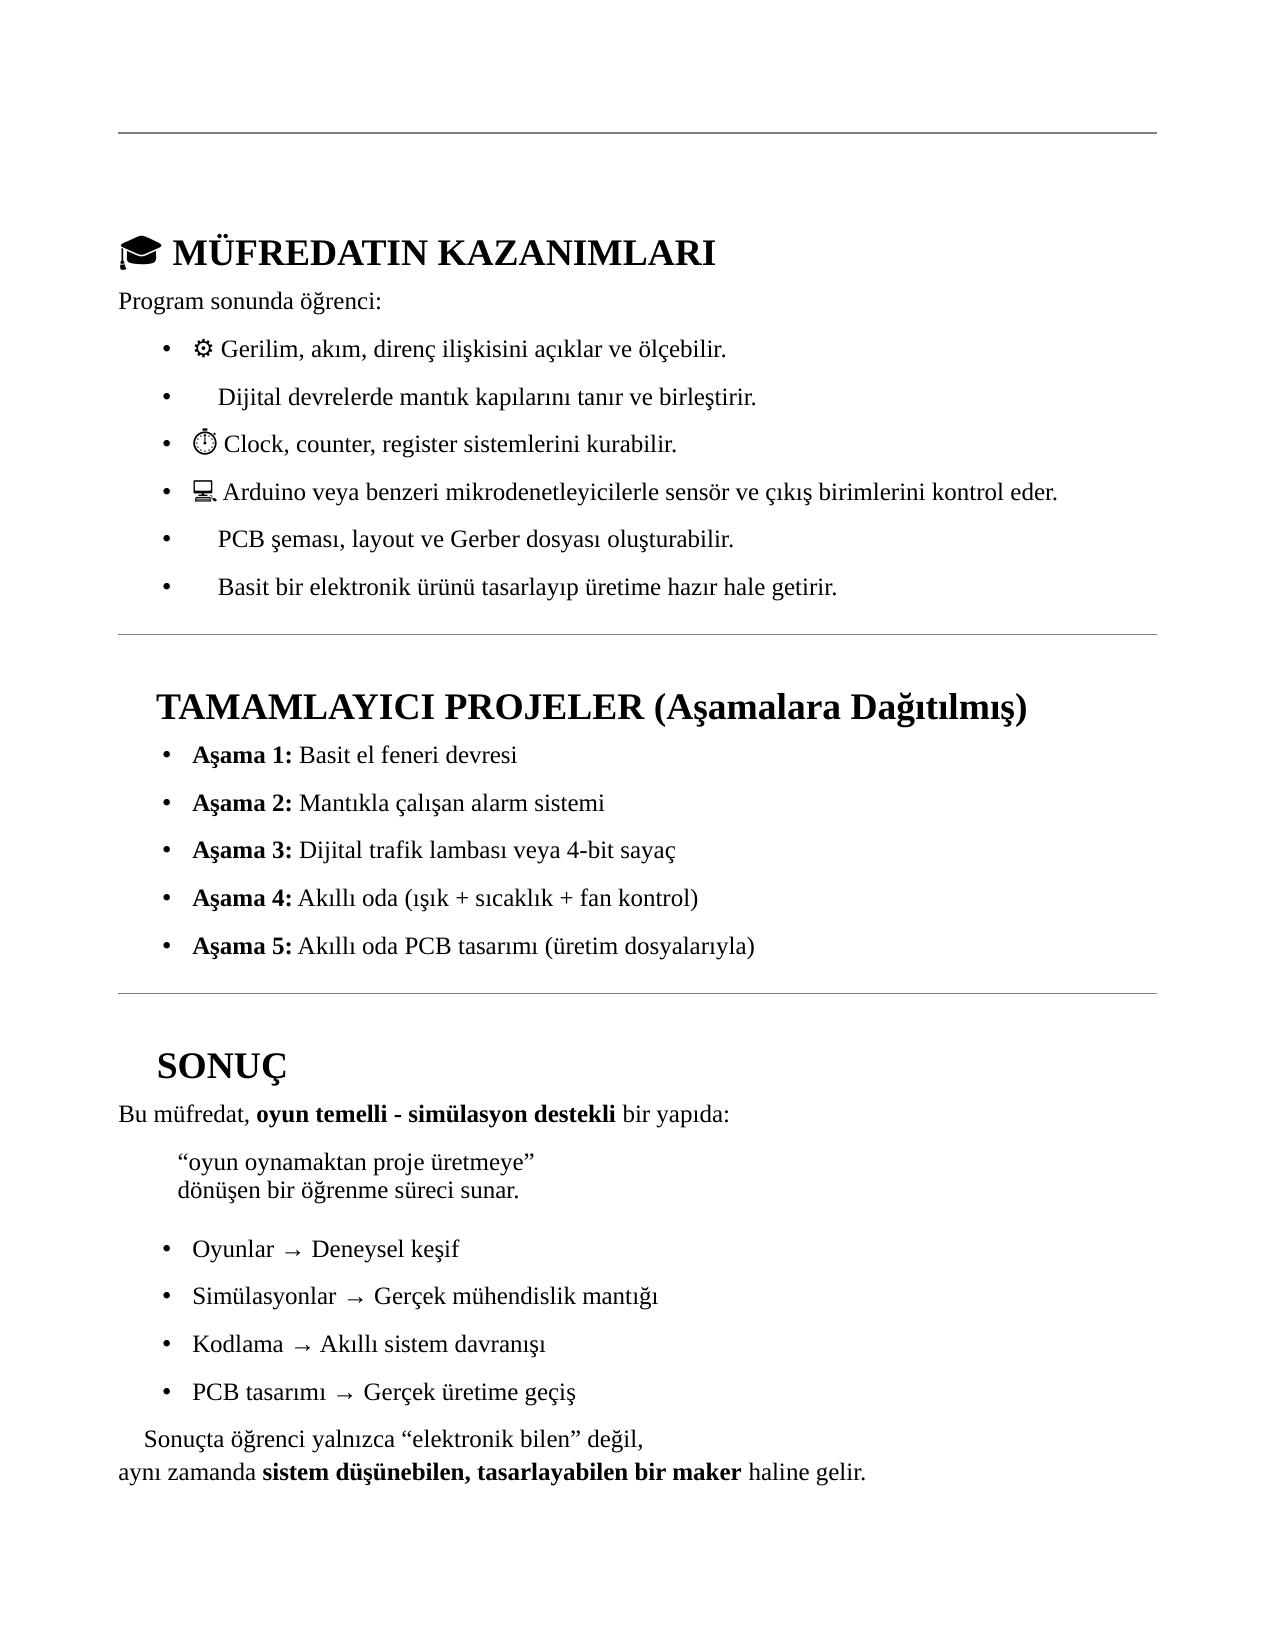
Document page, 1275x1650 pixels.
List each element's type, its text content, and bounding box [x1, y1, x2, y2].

list 🔧 Basit bir elektronik ürünü tasarlayıp üretime hazır hale getirir. [162, 572, 1157, 601]
list Oyunlar → Deneysel keşif [162, 1234, 1157, 1262]
list Aşama 2: Mantıkla çalışan alarm sistemi [162, 788, 1157, 817]
list Aşama 5: Akıllı oda PCB tasarımı (üretim dosyalarıyla) [162, 931, 1157, 959]
list 🧾 PCB şeması, layout ve Gerber dosyası oluşturabilir. [162, 524, 1157, 553]
subtitle 🧩 TAMAMLAYICI PROJELER (Aşamalara Dağıtılmış) [118, 685, 1157, 728]
list Aşama 3: Dijital trafik lambası veya 4-bit sayaç [162, 836, 1157, 864]
list ⚙️ Gerilim, akım, direnç ilişkisini açıklar ve ölçebilir. [162, 334, 1157, 363]
text 🎯 Sonuçta öğrenci yalnızca “elektronik bilen” değil, aynı zamanda sistem düşünebilen, tasarlayabilen bir maker haline gelir. [118, 1424, 1157, 1486]
text Bu müfredat, oyun temelli - simülasyon destekli bir yapıda: [118, 1099, 1157, 1128]
text Program sonunda öğrenci: [118, 286, 1157, 315]
subtitle 🎓 MÜFREDATIN KAZANIMLARI [118, 231, 1157, 274]
list ⏱️ Clock, counter, register sistemlerini kurabilir. [162, 429, 1157, 458]
list Kodlama → Akıllı sistem davranışı [162, 1329, 1157, 1358]
list PCB tasarımı → Gerçek üretime geçiş [162, 1377, 1157, 1405]
list 💻 Arduino veya benzeri mikrodenetleyicilerle sensör ve çıkış birimlerini kontrol eder. [162, 477, 1157, 506]
list Aşama 1: Basit el feneri devresi [162, 740, 1157, 769]
subtitle 🧭 SONUÇ [118, 1043, 1157, 1087]
text “oyun oynamaktan proje üretmeye” dönüşen bir öğrenme süreci sunar. [177, 1147, 1098, 1204]
list Simülasyonlar → Gerçek mühendislik mantığı [162, 1281, 1157, 1310]
list 🧩 Dijital devrelerde mantık kapılarını tanır ve birleştirir. [162, 382, 1157, 410]
list Aşama 4: Akıllı oda (ışık + sıcaklık + fan kontrol) [162, 883, 1157, 912]
